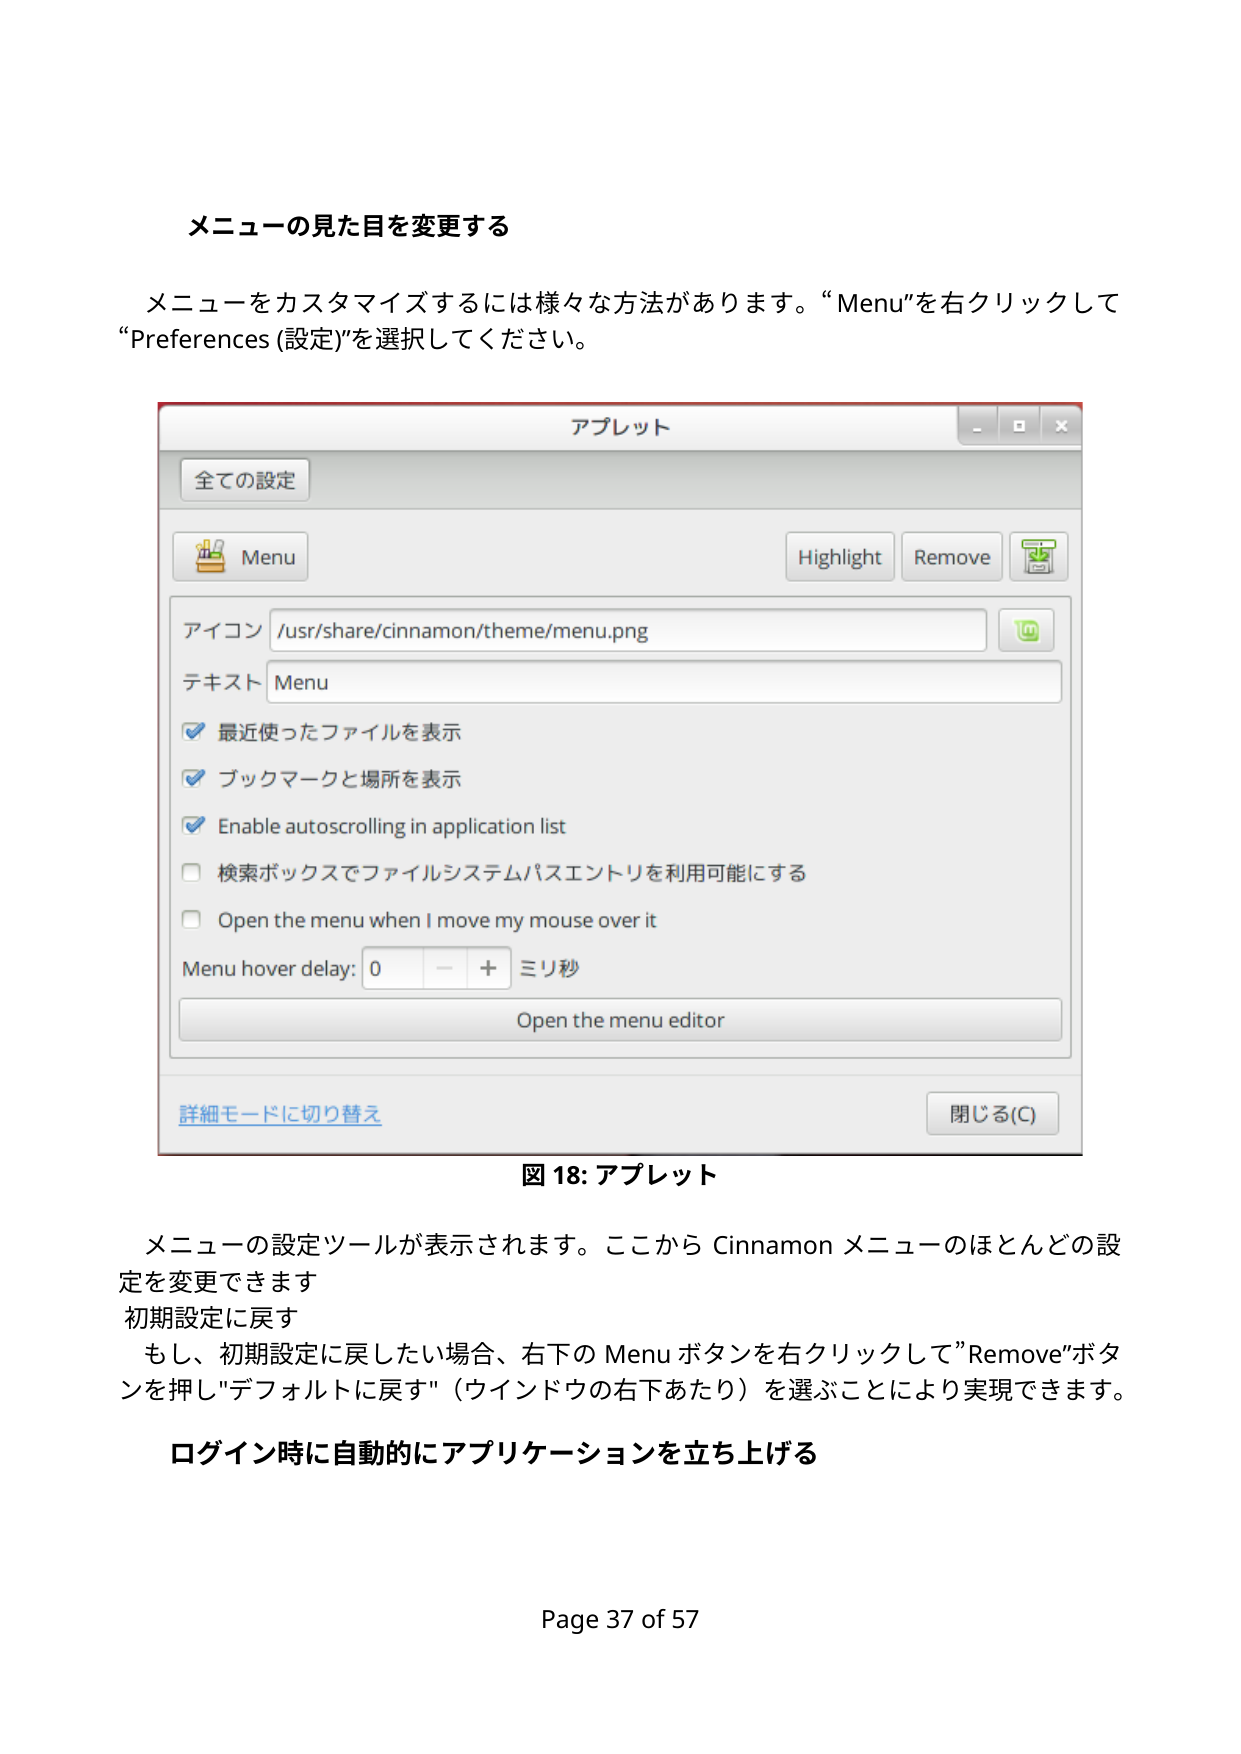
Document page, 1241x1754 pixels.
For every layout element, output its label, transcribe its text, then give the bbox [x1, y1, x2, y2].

text 図 18: アプレット [158, 1156, 1083, 1192]
subtitle メニューの見た目を変更する [118, 207, 1122, 243]
picture [157, 402, 1083, 1156]
subtitle ログイン時に自動的にアプリケーションを立ち上げる [118, 1432, 1122, 1471]
text メニューをカスタマイズするには様々な方法があります。“Menu”を右クリックして“Preferences (設定)”を選択してください。 [118, 283, 1122, 356]
text メニューの設定ツールが表示されます。ここからCinnamon メニューのほとんどの設定を変更できます [118, 1226, 1122, 1298]
